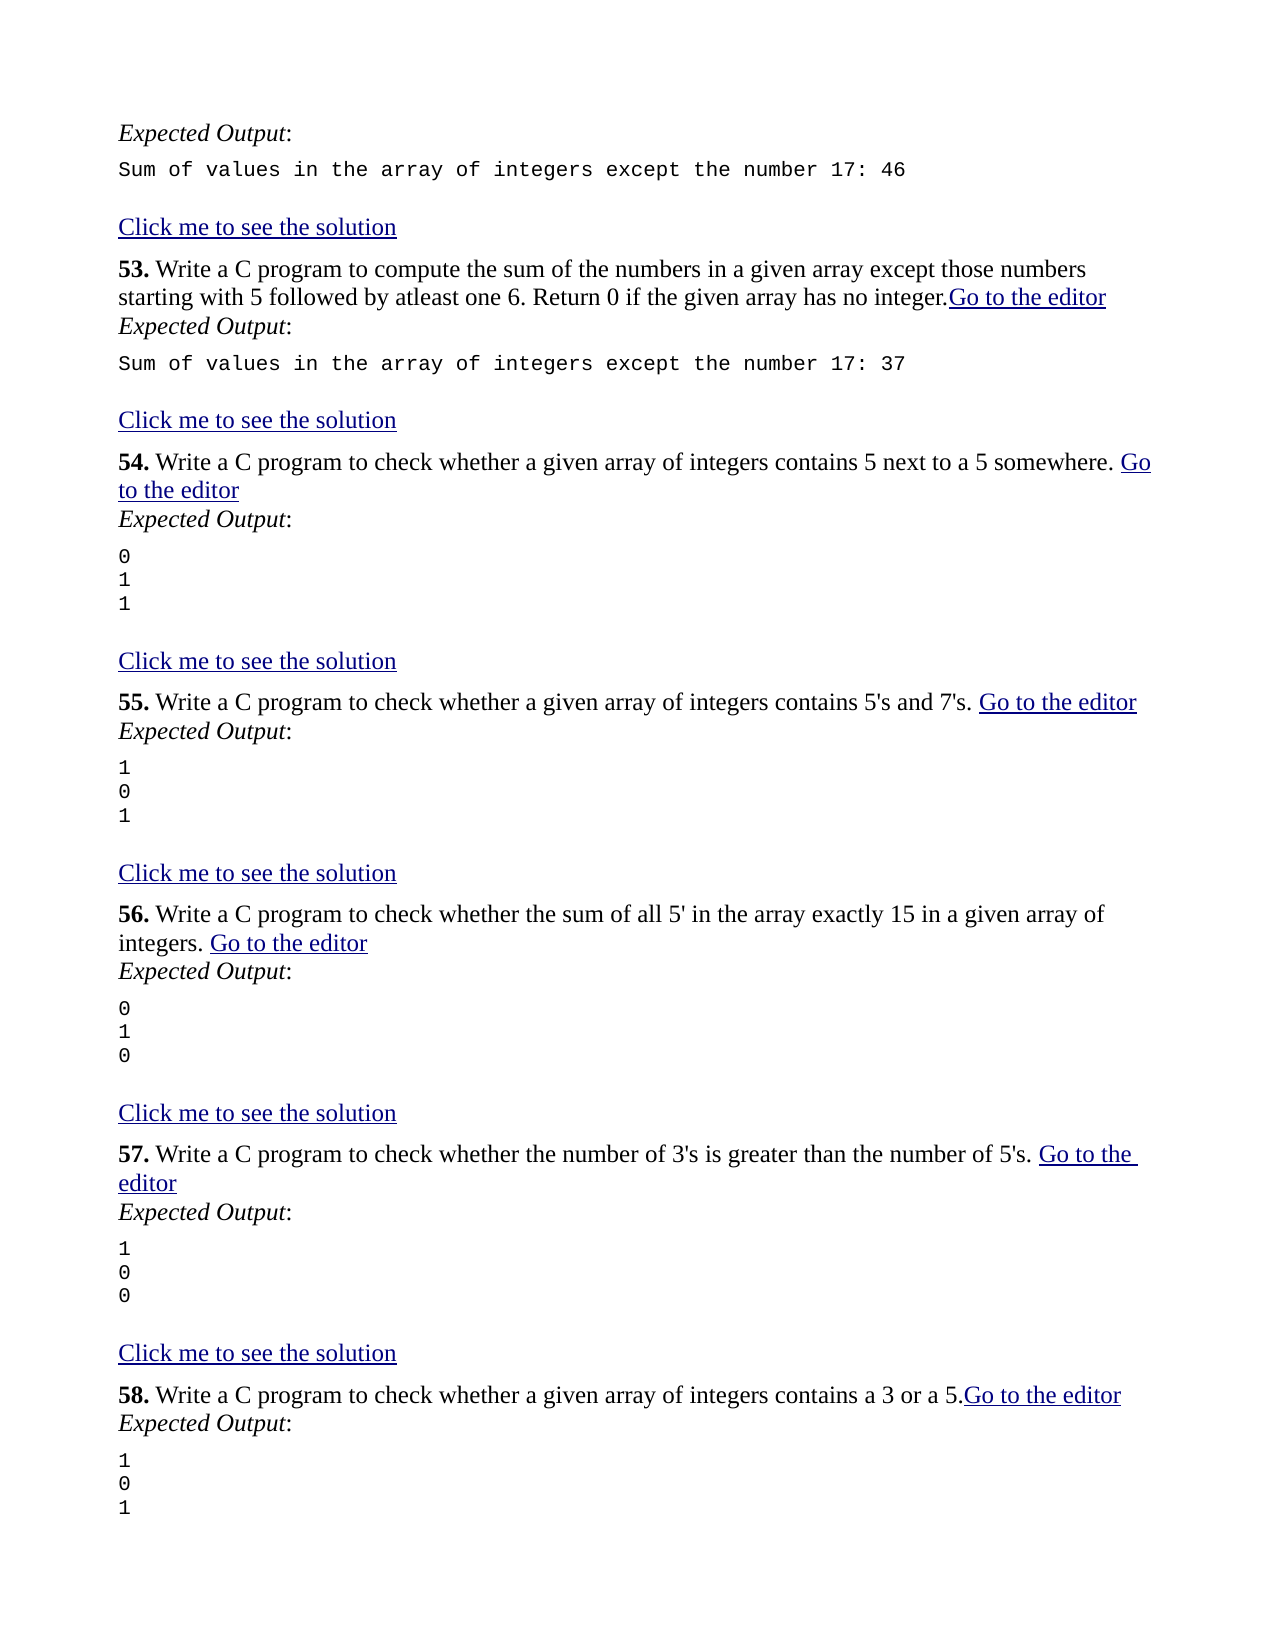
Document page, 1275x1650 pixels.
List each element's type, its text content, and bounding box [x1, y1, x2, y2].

text 0 [118, 1285, 1157, 1309]
text Expected Output: [118, 118, 1157, 147]
text Click me to see the solution [118, 646, 1157, 675]
text 57. Write a C program to check whether the number of 3's is greater than the number of 5's. Go to the editor Expected Output: [118, 1139, 1157, 1226]
text Click me to see the solution [118, 212, 1157, 241]
text Sum of values in the array of integers except the number 17: 37 [118, 352, 1157, 376]
text Click me to see the solution [118, 858, 1157, 886]
text 58. Write a C program to check whether a given array of integers contains a 3 or a 5.Go to the editor Expected Output: [118, 1380, 1157, 1437]
text Click me to see the solution [118, 1338, 1157, 1367]
text 56. Write a C program to check whether the sum of all 5' in the array exactly 15 in a given array of integers. Go to the editor Expected Output: [118, 899, 1157, 985]
text 0 [118, 546, 1157, 569]
text 0 [118, 1045, 1157, 1069]
text 0 [118, 781, 1157, 804]
text 53. Write a C program to compute the sum of the numbers in a given array except those numbers starting with 5 followed by atleast one 6. Return 0 if the given array has no integer.Go to the editor Expected Output: [118, 254, 1157, 340]
text Sum of values in the array of integers except the number 17: 46 [118, 159, 1157, 183]
text 1 [118, 1238, 1157, 1262]
text 1 [118, 804, 1157, 828]
text Click me to see the solution [118, 1098, 1157, 1127]
text Click me to see the solution [118, 406, 1157, 434]
text 0 [118, 1262, 1157, 1285]
text 1 [118, 757, 1157, 781]
text 0 [118, 998, 1157, 1021]
text 55. Write a C program to check whether a given array of integers contains 5's and 7's. Go to the editor Expected Output: [118, 687, 1157, 745]
text 1 [118, 569, 1157, 593]
text 1 [118, 1497, 1157, 1521]
text 1 [118, 1450, 1157, 1473]
text 0 [118, 1473, 1157, 1497]
text 54. Write a C program to check whether a given array of integers contains 5 next to a 5 somewhere. Go to the editor Expected Output: [118, 447, 1157, 533]
text 1 [118, 1021, 1157, 1045]
text 1 [118, 593, 1157, 617]
